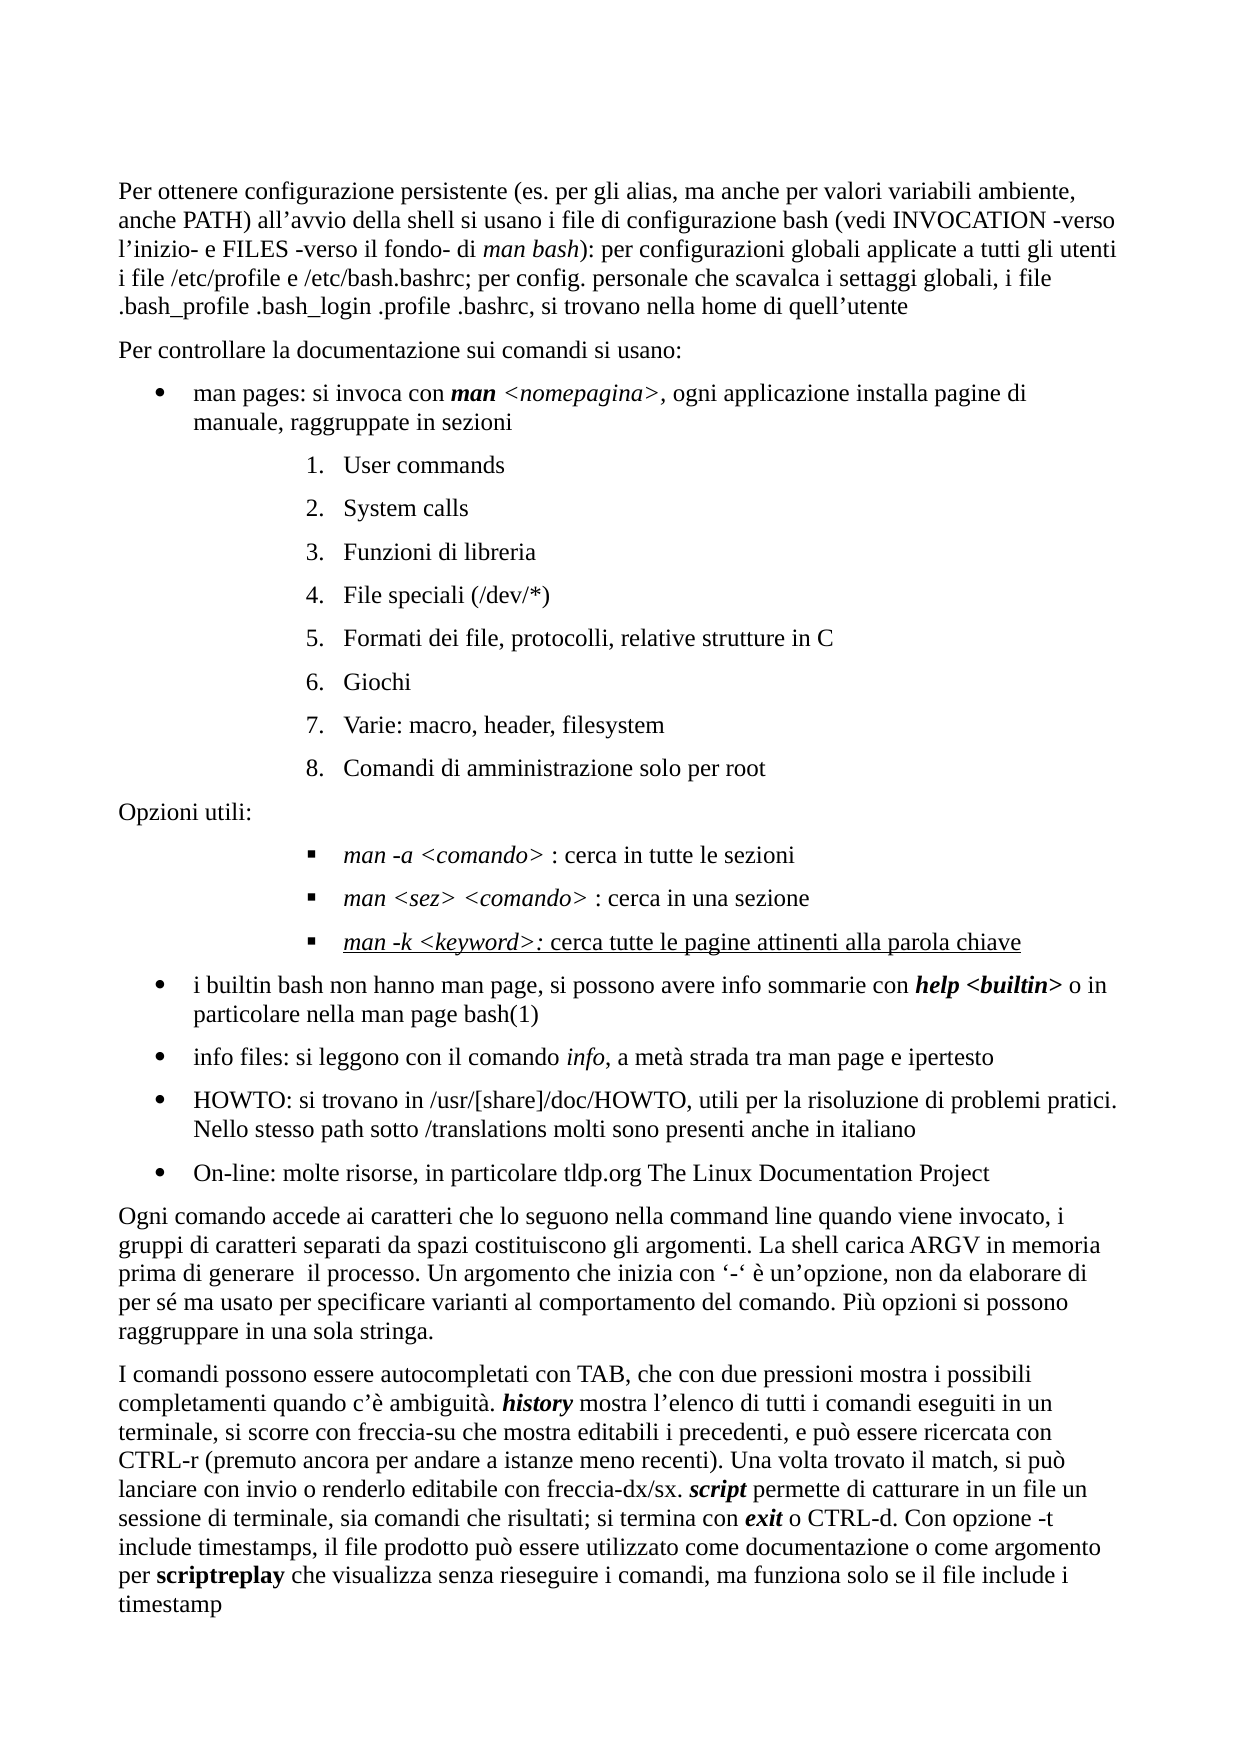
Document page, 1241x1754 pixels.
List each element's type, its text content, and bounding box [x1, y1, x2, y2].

list File speciali (/dev/*) [306, 580, 1122, 609]
list User commands [306, 450, 1122, 479]
text Per controllare la documentazione sui comandi si usano: [118, 335, 1122, 363]
list Funzioni di libreria [306, 537, 1122, 566]
list info files: si leggono con il comando info, a metà strada tra man page e ipertesto [156, 1042, 1122, 1071]
list man -k <keyword>: cerca tutte le pagine attinenti alla parola chiave [306, 927, 1122, 956]
list On-line: molte risorse, in particolare tldp.org The Linux Documentation Project [156, 1158, 1122, 1186]
list man <sez> <comando> : cerca in una sezione [306, 883, 1122, 912]
list Formati dei file, protocolli, relative strutture in C [306, 623, 1122, 652]
list man pages: si invoca con man <nomepagina>, ogni applicazione installa pagine di manuale, raggruppate in sezioni [156, 378, 1122, 436]
text Ogni comando accede ai caratteri che lo seguono nella command line quando viene invocato, i gruppi di caratteri separati da spazi costituiscono gli argomenti. La shell carica ARGV in memoria prima di generare il processo. Un argomento che inizia con ‘-‘ è un’opzione, non da elaborare di per sé ma usato per specificare varianti al comportamento del comando. Più opzioni si possono raggruppare in una sola stringa. [118, 1201, 1122, 1345]
text Opzioni utili: [118, 797, 1122, 826]
text Per ottenere configurazione persistente (es. per gli alias, ma anche per valori variabili ambiente, anche PATH) all’avvio della shell si usano i file di configurazione bash (vedi INVOCATION -verso l’inizio- e FILES -verso il fondo- di man bash): per configurazioni globali applicate a tutti gli utenti i file /etc/profile e /etc/bash.bashrc; per config. personale che scavalca i settaggi globali, i file .bash_profile .bash_login .profile .bashrc, si trovano nella home di quell’utente [118, 176, 1122, 320]
list Comandi di amministrazione solo per root [306, 753, 1122, 782]
list i builtin bash non hanno man page, si possono avere info sommarie con help <builtin> o in particolare nella man page bash(1) [156, 970, 1122, 1028]
list Giochi [306, 667, 1122, 696]
text I comandi possono essere autocompletati con TAB, che con due pressioni mostra i possibili completamenti quando c’è ambiguità. history mostra l’elenco di tutti i comandi eseguiti in un terminale, si scorre con freccia-su che mostra editabili i precedenti, e può essere ricercata con CTRL-r (premuto ancora per andare a istanze meno recenti). Una volta trovato il match, si può lanciare con invio o renderlo editabile con freccia-dx/sx. script permette di catturare in un file un sessione di terminale, sia comandi che risultati; si termina con exit o CTRL-d. Con opzione -t include timestamps, il file prodotto può essere utilizzato come documentazione o come argomento per scriptreplay che visualizza senza rieseguire i comandi, ma funziona solo se il file include i timestamp [118, 1359, 1122, 1618]
list Varie: macro, header, filesystem [306, 710, 1122, 739]
list System calls [306, 493, 1122, 522]
list man -a <comando> : cerca in tutte le sezioni [306, 840, 1122, 869]
list HOWTO: si trovano in /usr/[share]/doc/HOWTO, utili per la risoluzione di problemi pratici. Nello stesso path sotto /translations molti sono presenti anche in italiano [156, 1086, 1122, 1143]
